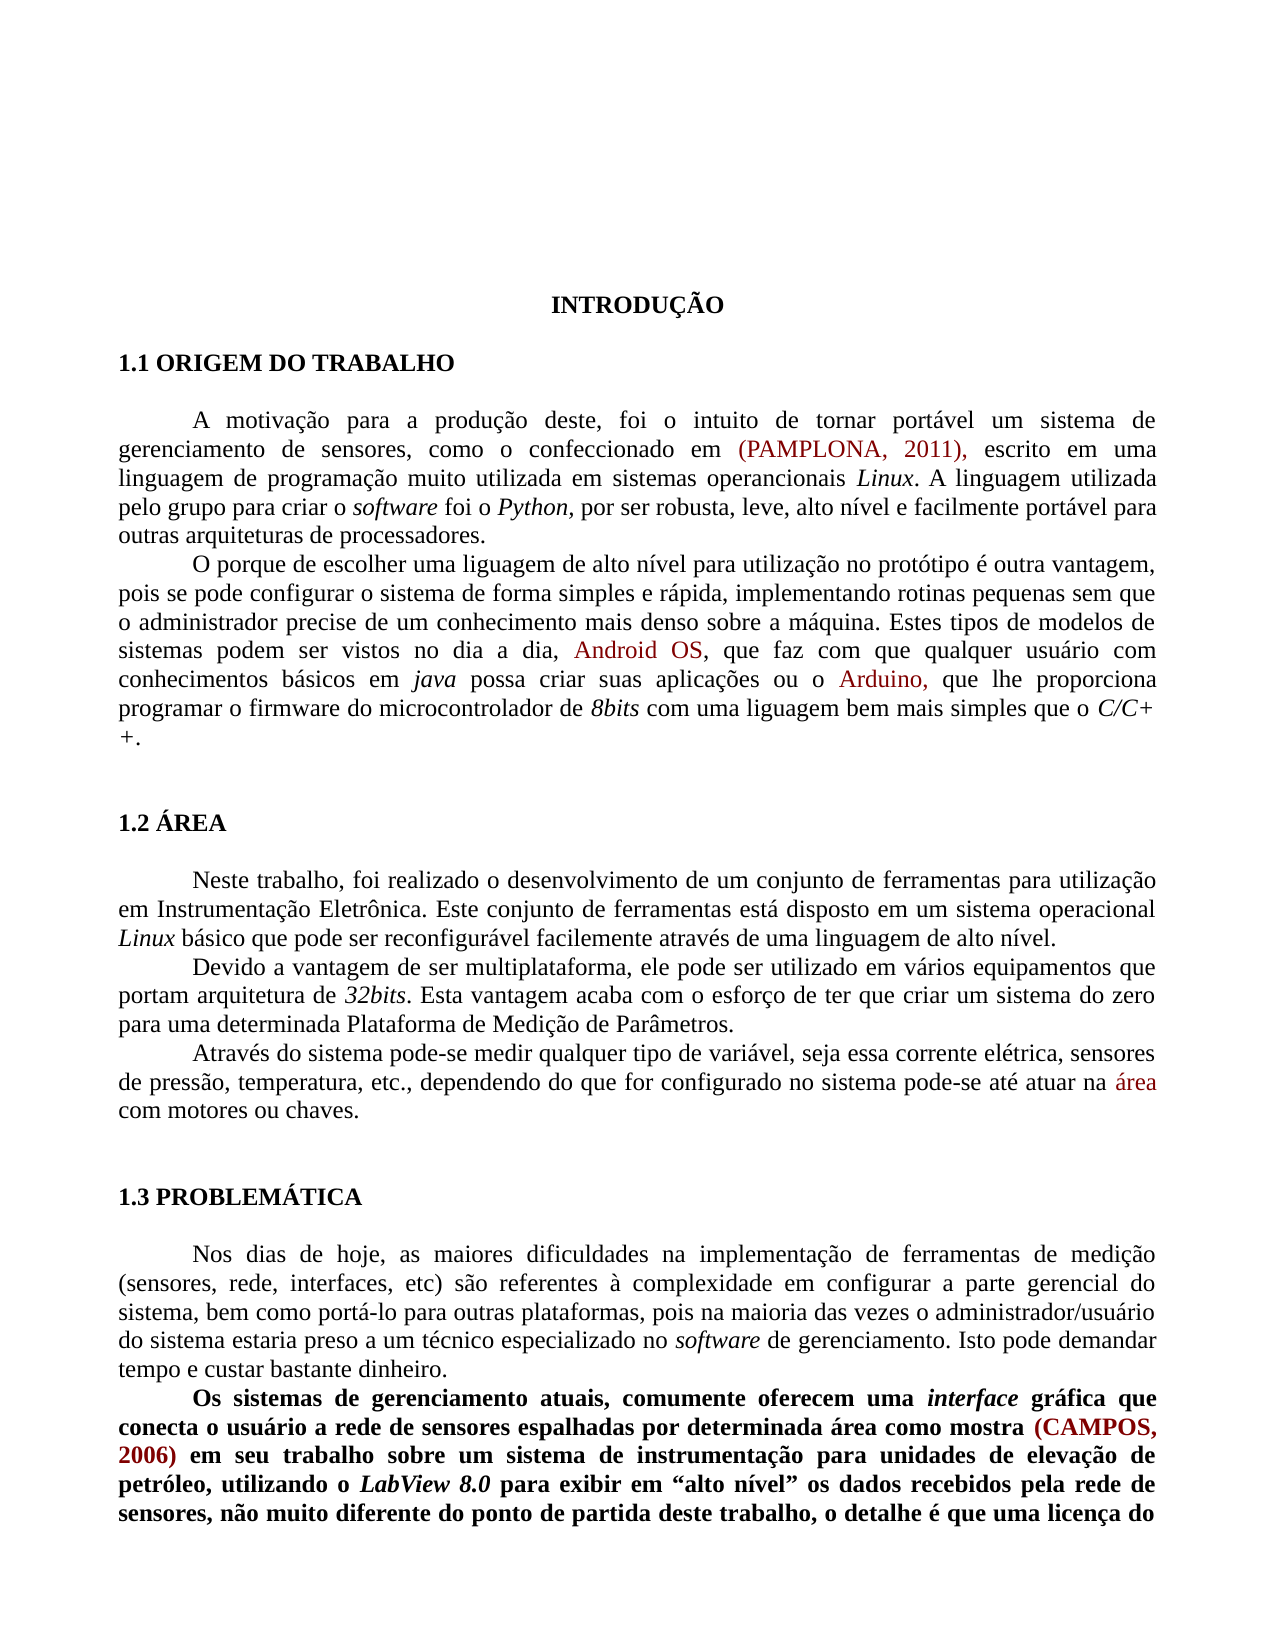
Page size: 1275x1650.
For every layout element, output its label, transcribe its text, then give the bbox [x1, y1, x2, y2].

text A motivação para a produção deste, foi o intuito de tornar portável um sistema de gerenciamento de sensores, como o confeccionado em (PAMPLONA, 2011), escrito em uma linguagem de programação muito utilizada em sistemas operancionais Linux. A linguagem utilizada pelo grupo para criar o software foi o Python, por ser robusta, leve, alto nível e facilmente portável para outras arquiteturas de processadores. [118, 406, 1157, 549]
text Nos dias de hoje, as maiores dificuldades na implementação de ferramentas de medição (sensores, rede, interfaces, etc) são referentes à complexidade em configurar a parte gerencial do sistema, bem como portá-lo para outras plataformas, pois na maioria das vezes o administrador/usuário do sistema estaria preso a um técnico especializado no software de gerenciamento. Isto pode demandar tempo e custar bastante dinheiro. [118, 1239, 1157, 1383]
text Neste trabalho, foi realizado o desenvolvimento de um conjunto de ferramentas para utilização em Instrumentação Eletrônica. Este conjunto de ferramentas está disposto em um sistema operacional Linux básico que pode ser reconfigurável facilemente através de uma linguagem de alto nível. [118, 866, 1157, 952]
text 1.2 ÁREA [118, 808, 1157, 837]
text 1.3 PROBLEMÁTICA [118, 1182, 1157, 1211]
text INTRODUÇÃO [118, 291, 1157, 319]
text 1.1 ORIGEM DO TRABALHO [118, 348, 1157, 377]
text Devido a vantagem de ser multiplataforma, ele pode ser utilizado em vários equipamentos que portam arquitetura de 32bits. Esta vantagem acaba com o esforço de ter que criar um sistema do zero para uma determinada Plataforma de Medição de Parâmetros. [118, 952, 1157, 1038]
text Os sistemas de gerenciamento atuais, comumente oferecem uma interface gráfica que conecta o usuário a rede de sensores espalhadas por determinada área como mostra (CAMPOS, 2006) em seu trabalho sobre um sistema de instrumentação para unidades de elevação de petróleo, utilizando o LabView 8.0 para exibir em “alto nível” os dados recebidos pela rede de sensores, não muito diferente do ponto de partida deste trabalho, o detalhe é que uma licença do [118, 1383, 1157, 1527]
text O porque de escolher uma liguagem de alto nível para utilização no protótipo é outra vantagem, pois se pode configurar o sistema de forma simples e rápida, implementando rotinas pequenas sem que o administrador precise de um conhecimento mais denso sobre a máquina. Estes tipos de modelos de sistemas podem ser vistos no dia a dia, Android OS, que faz com que qualquer usuário com conhecimentos básicos em java possa criar suas aplicações ou o Arduino, que lhe proporciona programar o firmware do microcontrolador de 8bits com uma liguagem bem mais simples que o C/C++. [118, 549, 1157, 751]
text Através do sistema pode-se medir qualquer tipo de variável, seja essa corrente elétrica, sensores de pressão, temperatura, etc., dependendo do que for configurado no sistema pode-se até atuar na área com motores ou chaves. [118, 1038, 1157, 1124]
